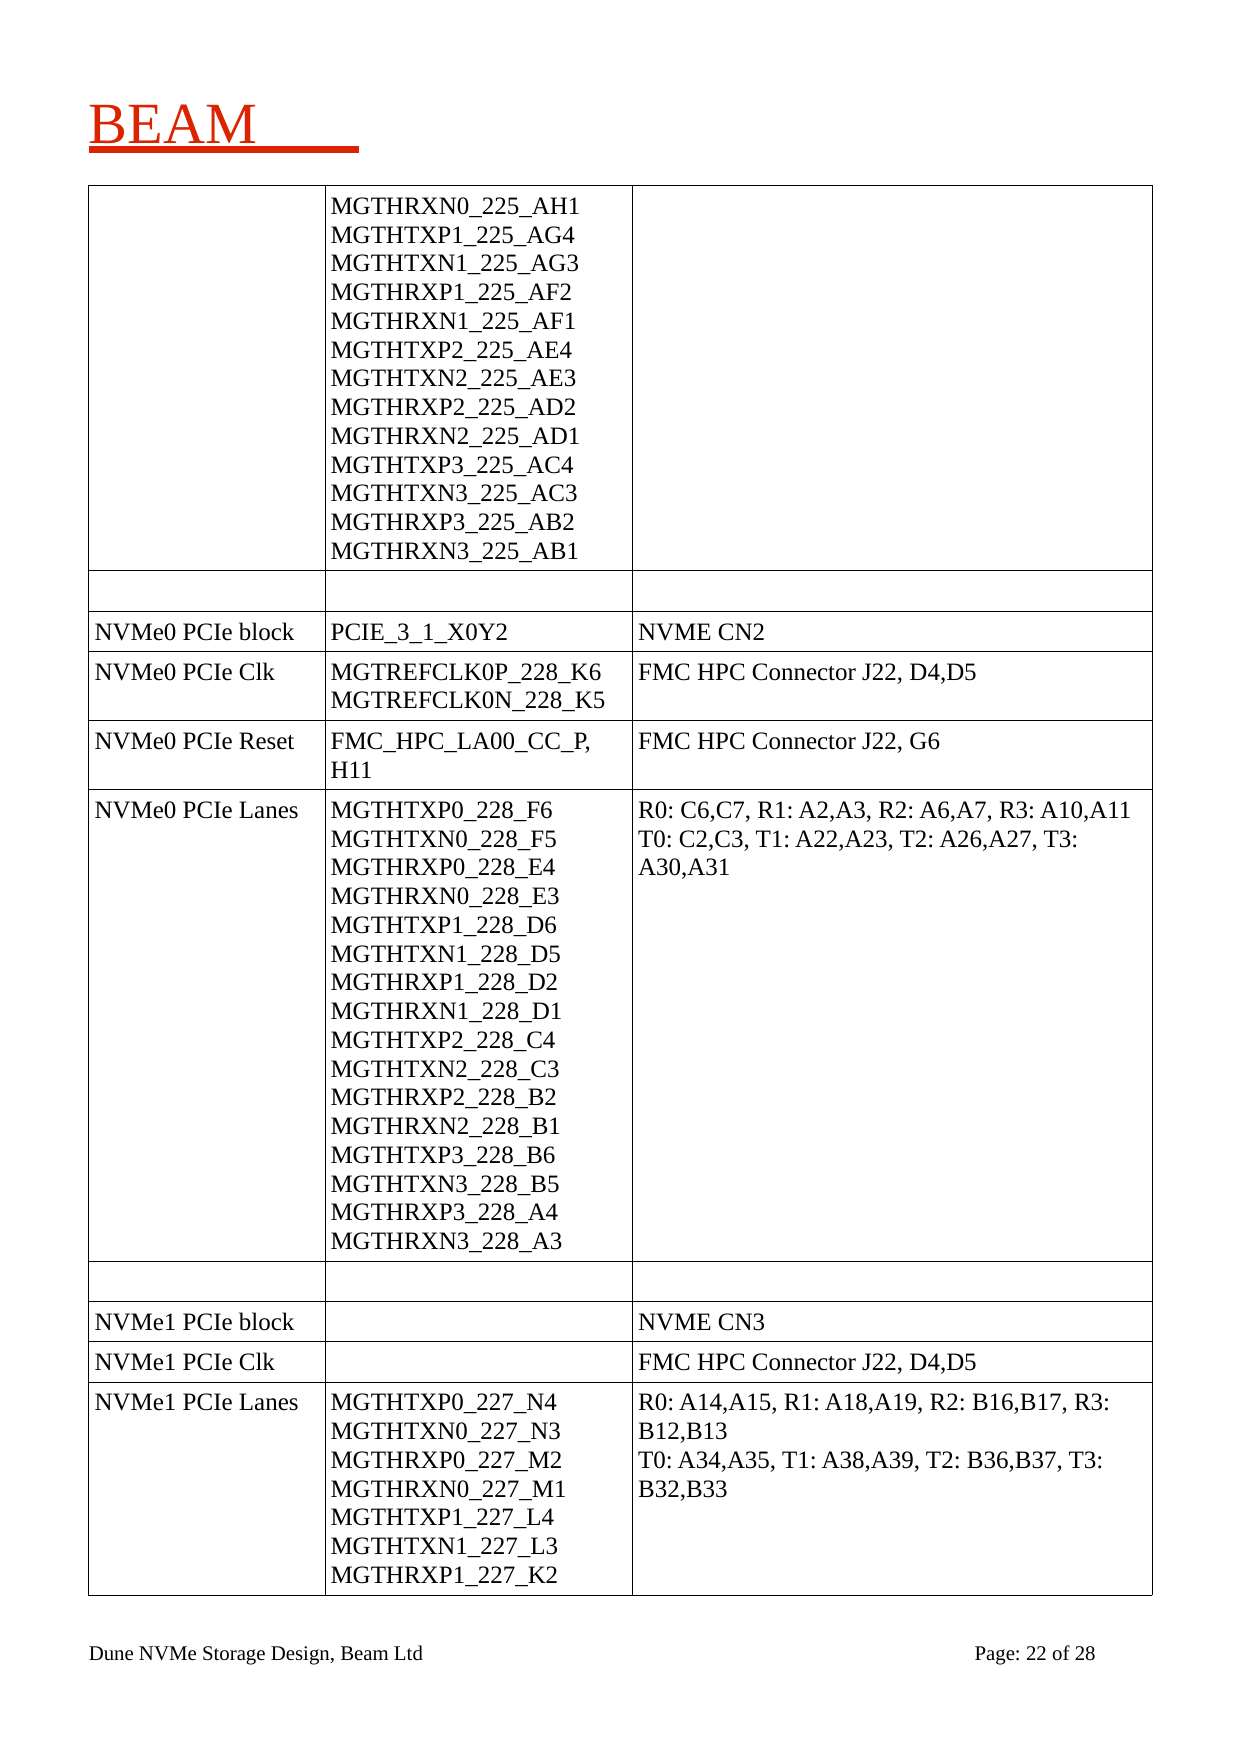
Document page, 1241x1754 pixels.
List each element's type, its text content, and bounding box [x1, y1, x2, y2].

table_cell FMC HPC Connector J22, G6 [633, 721, 1152, 789]
table_cell [89, 186, 325, 570]
table_cell [326, 1342, 632, 1382]
table_cell NVMe1 PCIe Lanes [89, 1383, 325, 1594]
table_cell NVME CN2 [633, 612, 1152, 651]
table_cell NVME CN3 [633, 1302, 1152, 1341]
table_cell MGTHTXP0_227_N4 MGTHTXN0_227_N3 MGTHRXP0_227_M2 MGTHRXN0_227_M1 MGTHTXP1_227_L4 MGTHTXN1_227_L3 MGTHRXP1_227_K2 [326, 1383, 632, 1594]
table_cell [89, 571, 325, 611]
table_cell R0: A14,A15, R1: A18,A19, R2: B16,B17, R3: B12,B13 T0: A34,A35, T1: A38,A39, T2: B36,B37, T3: B32,B33 [633, 1383, 1152, 1594]
table_cell R0: C6,C7, R1: A2,A3, R2: A6,A7, R3: A10,A11 T0: C2,C3, T1: A22,A23, T2: A26,A27, T3: A30,A31 [633, 790, 1152, 1261]
table_cell NVMe1 PCIe Clk [89, 1342, 325, 1382]
table_cell [633, 1262, 1152, 1301]
table_cell [326, 1262, 632, 1301]
table_cell [89, 1262, 325, 1301]
table_cell PCIE_3_1_X0Y2 [326, 612, 632, 651]
table_cell FMC_HPC_LA00_CC_P, H11 [326, 721, 632, 789]
table_cell FMC HPC Connector J22, D4,D5 [633, 1342, 1152, 1382]
table_cell [633, 571, 1152, 611]
table_cell NVMe0 PCIe block [89, 612, 325, 651]
table_cell NVMe0 PCIe Reset [89, 721, 325, 789]
table_cell [326, 1302, 632, 1341]
table_cell [633, 186, 1152, 570]
table_cell [326, 571, 632, 611]
table_cell MGTHRXN0_225_AH1 MGTHTXP1_225_AG4 MGTHTXN1_225_AG3 MGTHRXP1_225_AF2 MGTHRXN1_225_AF1 MGTHTXP2_225_AE4 MGTHTXN2_225_AE3 MGTHRXP2_225_AD2 MGTHRXN2_225_AD1 MGTHTXP3_225_AC4 MGTHTXN3_225_AC3 MGTHRXP3_225_AB2 MGTHRXN3_225_AB1 [326, 186, 632, 570]
table_cell NVMe0 PCIe Clk [89, 652, 325, 720]
table_cell MGTREFCLK0P_228_K6 MGTREFCLK0N_228_K5 [326, 652, 632, 720]
table_cell NVMe0 PCIe Lanes [89, 790, 325, 1261]
table_cell NVMe1 PCIe block [89, 1302, 325, 1341]
table_cell FMC HPC Connector J22, D4,D5 [633, 652, 1152, 720]
table_cell MGTHTXP0_228_F6 MGTHTXN0_228_F5 MGTHRXP0_228_E4 MGTHRXN0_228_E3 MGTHTXP1_228_D6 MGTHTXN1_228_D5 MGTHRXP1_228_D2 MGTHRXN1_228_D1 MGTHTXP2_228_C4 MGTHTXN2_228_C3 MGTHRXP2_228_B2 MGTHRXN2_228_B1 MGTHTXP3_228_B6 MGTHTXN3_228_B5 MGTHRXP3_228_A4 MGTHRXN3_228_A3 [326, 790, 632, 1261]
